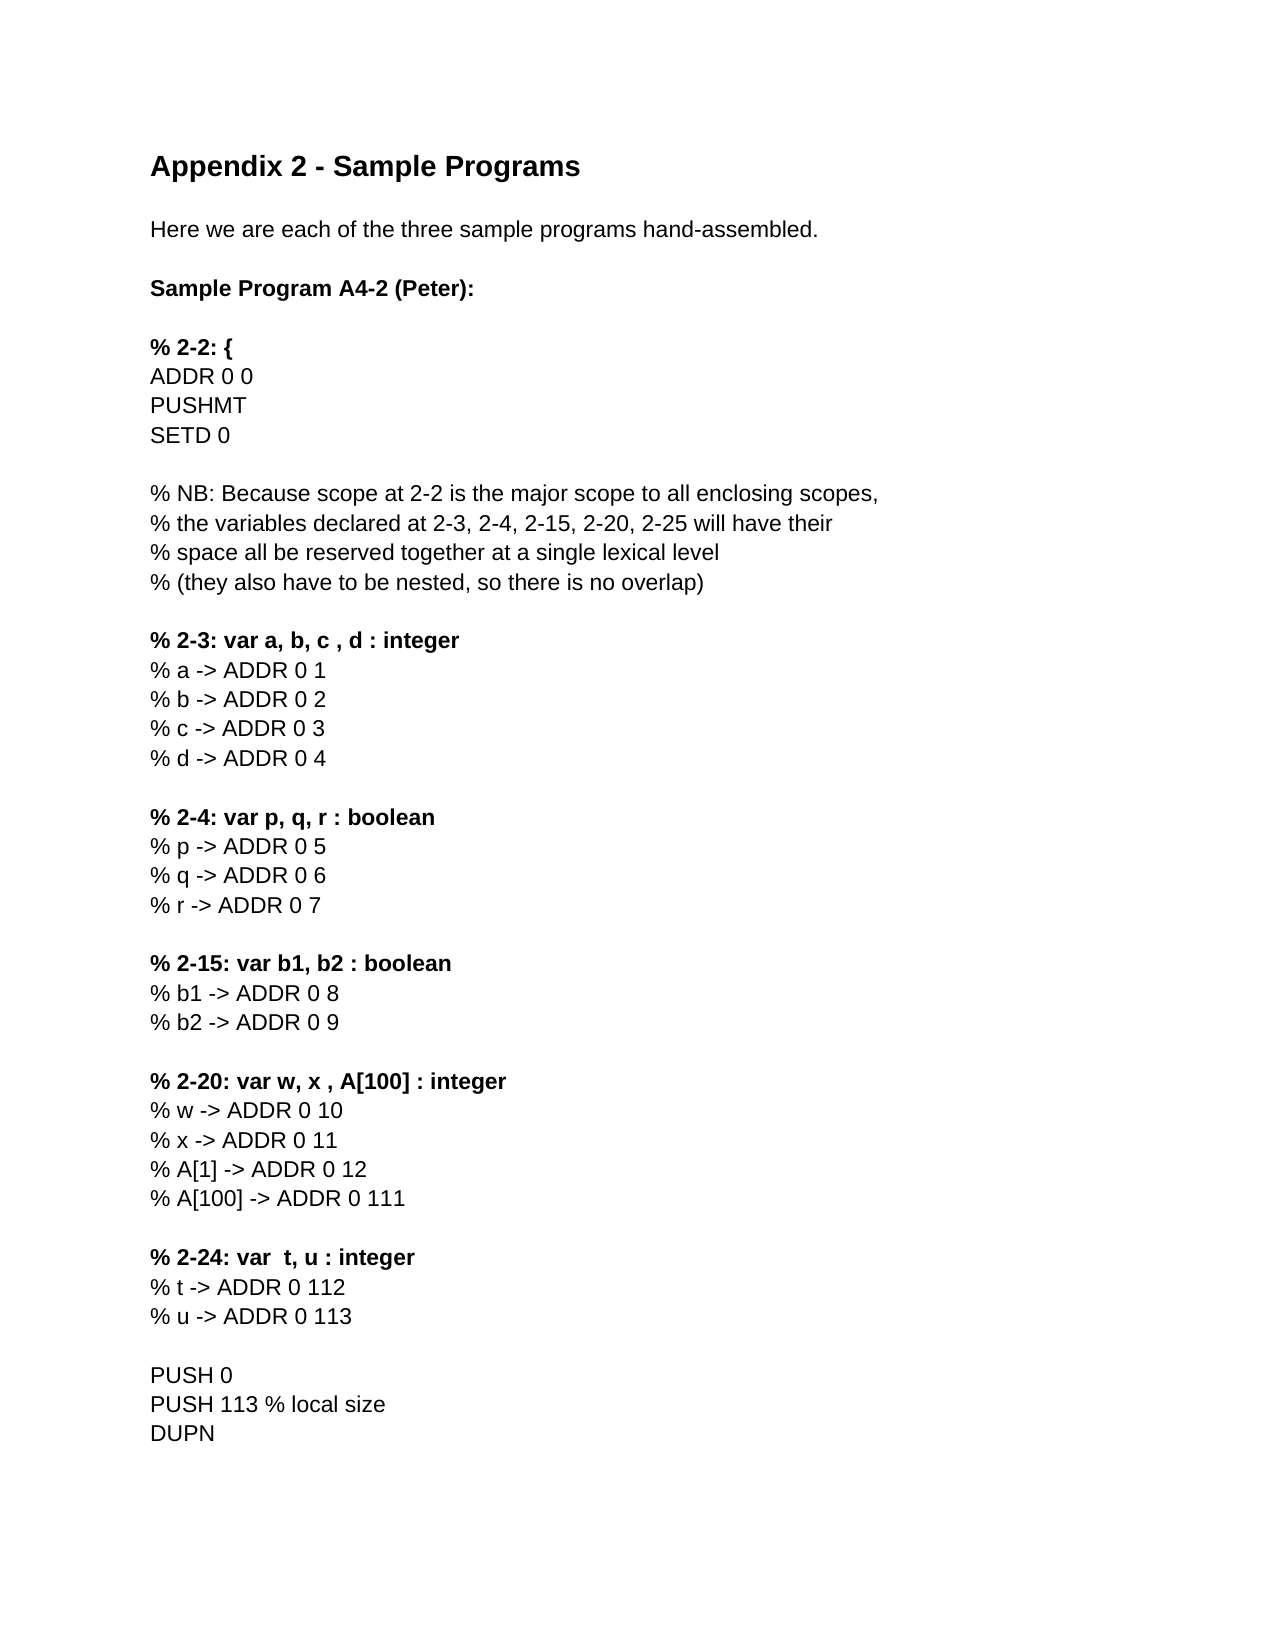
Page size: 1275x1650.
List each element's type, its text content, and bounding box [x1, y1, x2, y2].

text Sample Program A4-2 (Peter): [150, 276, 1125, 301]
text PUSH 113 % local size [150, 1392, 1125, 1417]
text Appendix 2 - Sample Programs [150, 150, 1125, 183]
text PUSH 0 [150, 1362, 1125, 1388]
text % x -> ADDR 0 11 [150, 1127, 1125, 1153]
text % w -> ADDR 0 10 [150, 1098, 1125, 1124]
text ADDR 0 0 [150, 364, 1125, 389]
text % t -> ADDR 0 112 [150, 1274, 1125, 1300]
text Here we are each of the three sample programs hand-assembled. [150, 217, 1125, 242]
text % b1 -> ADDR 0 8 [150, 981, 1125, 1006]
text % NB: Because scope at 2-2 is the major scope to all enclosing scopes, [150, 481, 1125, 507]
text % 2-20: var w, x , A[100] : integer [150, 1069, 1125, 1094]
text % b2 -> ADDR 0 9 [150, 1010, 1125, 1036]
text % A[100] -> ADDR 0 111 [150, 1186, 1125, 1212]
text % 2-24: var t, u : integer [150, 1245, 1125, 1271]
text % r -> ADDR 0 7 [150, 892, 1125, 918]
text % c -> ADDR 0 3 [150, 716, 1125, 742]
text DUPN [150, 1421, 1125, 1447]
text % a -> ADDR 0 1 [150, 657, 1125, 683]
text % the variables declared at 2-3, 2-4, 2-15, 2-20, 2-25 will have their [150, 511, 1125, 536]
text % 2-15: var b1, b2 : boolean [150, 951, 1125, 977]
text % d -> ADDR 0 4 [150, 746, 1125, 771]
text % 2-3: var a, b, c , d : integer [150, 628, 1125, 654]
text % 2-4: var p, q, r : boolean [150, 804, 1125, 830]
text % q -> ADDR 0 6 [150, 863, 1125, 889]
text SETD 0 [150, 422, 1125, 448]
text PUSHMT [150, 393, 1125, 419]
text % space all be reserved together at a single lexical level [150, 540, 1125, 566]
text % b -> ADDR 0 2 [150, 687, 1125, 712]
text % p -> ADDR 0 5 [150, 834, 1125, 859]
text % (they also have to be nested, so there is no overlap) [150, 569, 1125, 595]
text % A[1] -> ADDR 0 12 [150, 1157, 1125, 1182]
text % u -> ADDR 0 113 [150, 1304, 1125, 1329]
text % 2-2: { [150, 334, 1125, 360]
